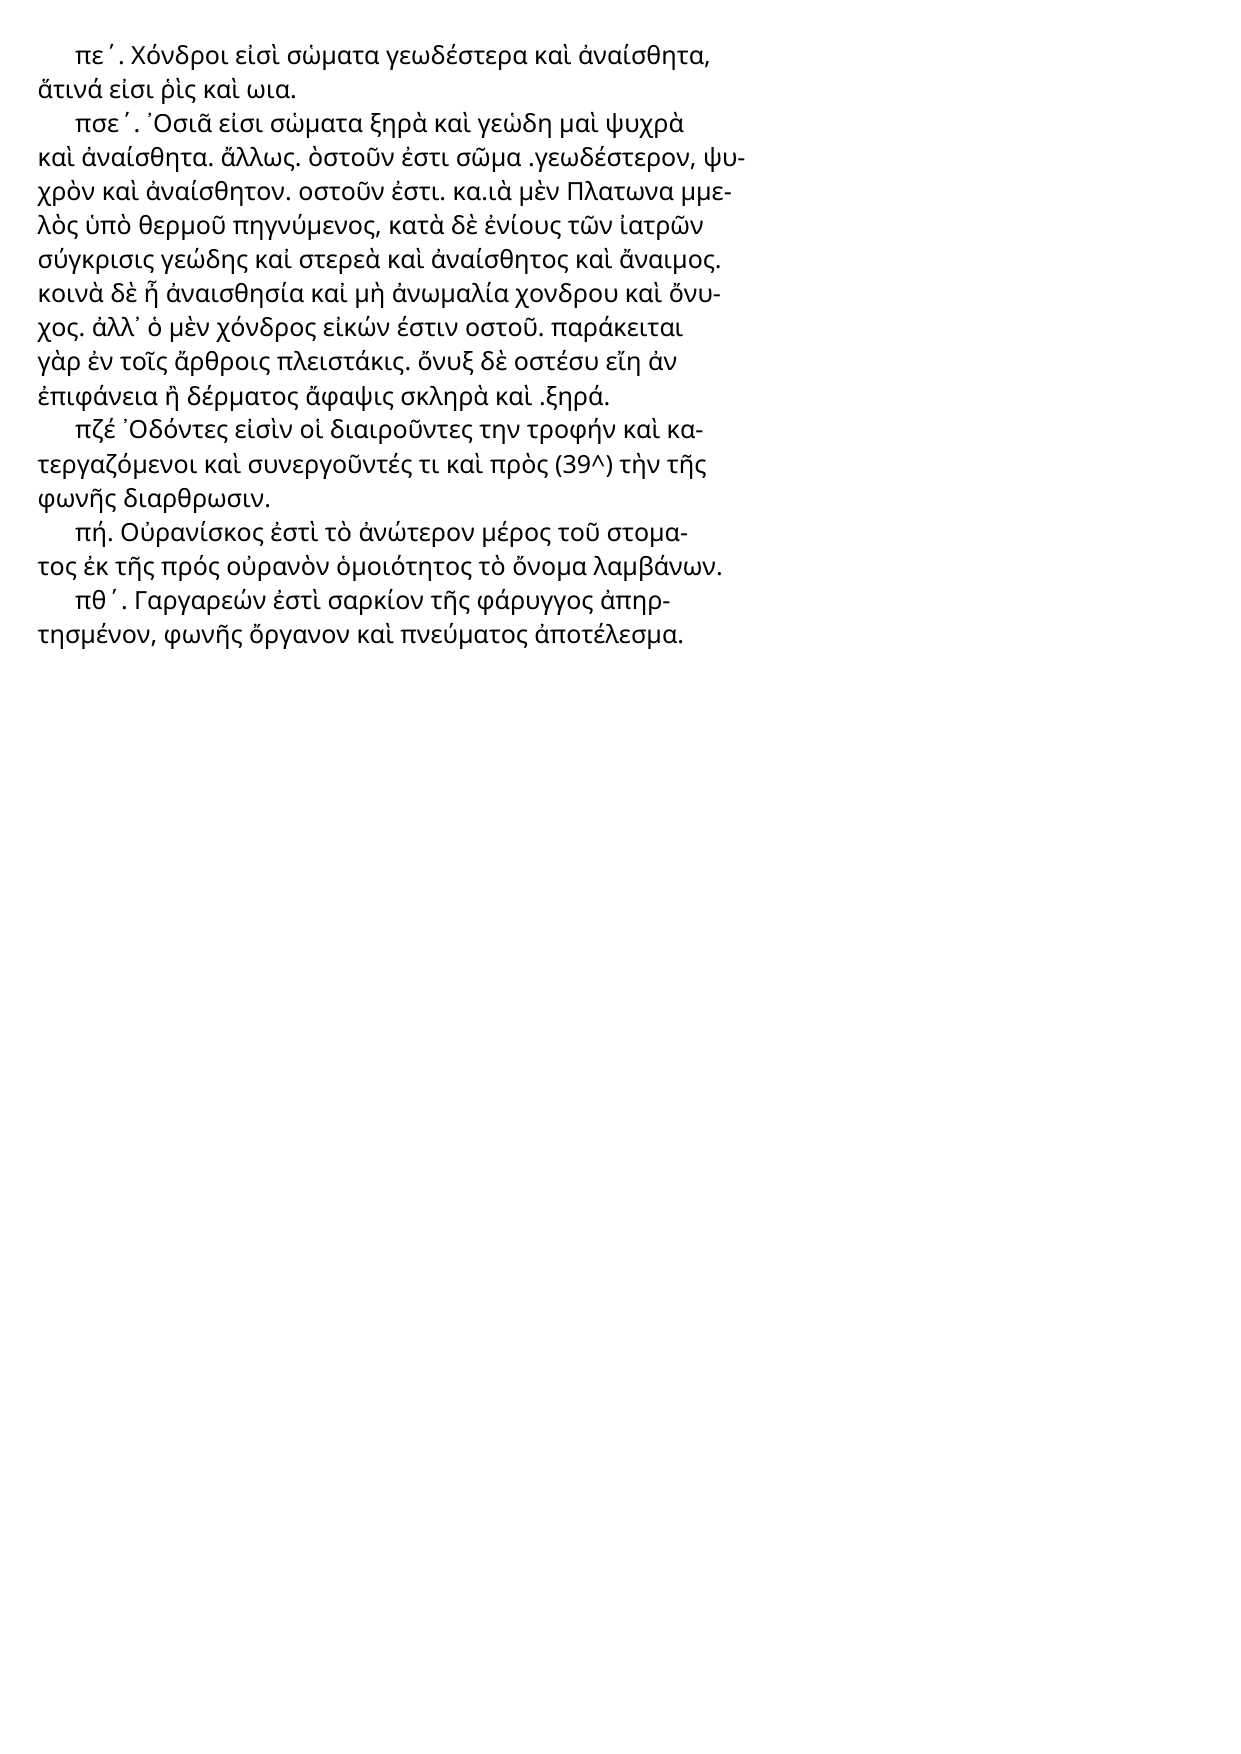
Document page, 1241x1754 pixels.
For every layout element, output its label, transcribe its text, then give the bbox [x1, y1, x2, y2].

text πζέ ᾽Οδόντες εἰσὶν οἱ διαιροῦντες την τροφήν καὶ κα- τεργαζόμενοι καὶ συνεργοῦντές τι καὶ πρὸς (39^) τὴν τῆς φωνῆς διαρθρωσιν. [37, 412, 1203, 514]
text πε΄. Χόνδροι εἰσὶ σὡματα γεωδέστερα καὶ ἀναίσθητα, ἅτινά εἰσι ῥὶς καὶ ωια. [37, 37, 1203, 106]
text πή. Οὐρανίσκος ἐστὶ τὸ ἀνώτερον μέρος τοῦ στομα- τος ἐκ τῆς πρός οὐρανὸν ὁμοιότητος τὸ ὄνομα λαμβάνων. [37, 514, 1203, 582]
text πσε΄. ᾽Οσιᾶ εἰσι σὡματα ξηρὰ καὶ γεὡδη μαὶ ψυχρὰ καὶ ἀναίσθητα. ἄλλως. ὸστοῦν ἐστι σῶμα .γεωδέστερον, ψυ- χρὸν καὶ ἀναίσθητον. οστοῦν ἐστι. κα.ιὰ μὲν Πλατωνα μμε- λὸς ὑπὸ θερμοῦ πηγνύμενος, κατὰ δὲ ἐνίους τῶν ἰατρῶν σύγκρισις γεώδης καἰ στερεὰ καὶ ἀναίσθητος καὶ ἄναιμος. κοινὰ δὲ ἦ ἀναισθησία καἰ μὴ ἀνωμαλία χονδρου καὶ ὄνυ- χος. ἀλλ᾽ ὁ μὲν χόνδρος εἰκών έστιν οστοῦ. παράκειται γὰρ ἐν τοῖς ἄρθροις πλειστάκις. ὄνυξ δὲ οστέσυ εἴη ἀν ἐπιφάνεια ἢ δέρματος ἄφαψις σκληρὰ καὶ .ξηρά. [37, 106, 1203, 412]
text πθ΄. Γαργαρεών ἐστὶ σαρκίον τῆς φάρυγγος ἀπηρ- τησμένον, φωνῆς ὄργανον καὶ πνεύματος ἀποτέλεσμα. [37, 582, 1203, 651]
